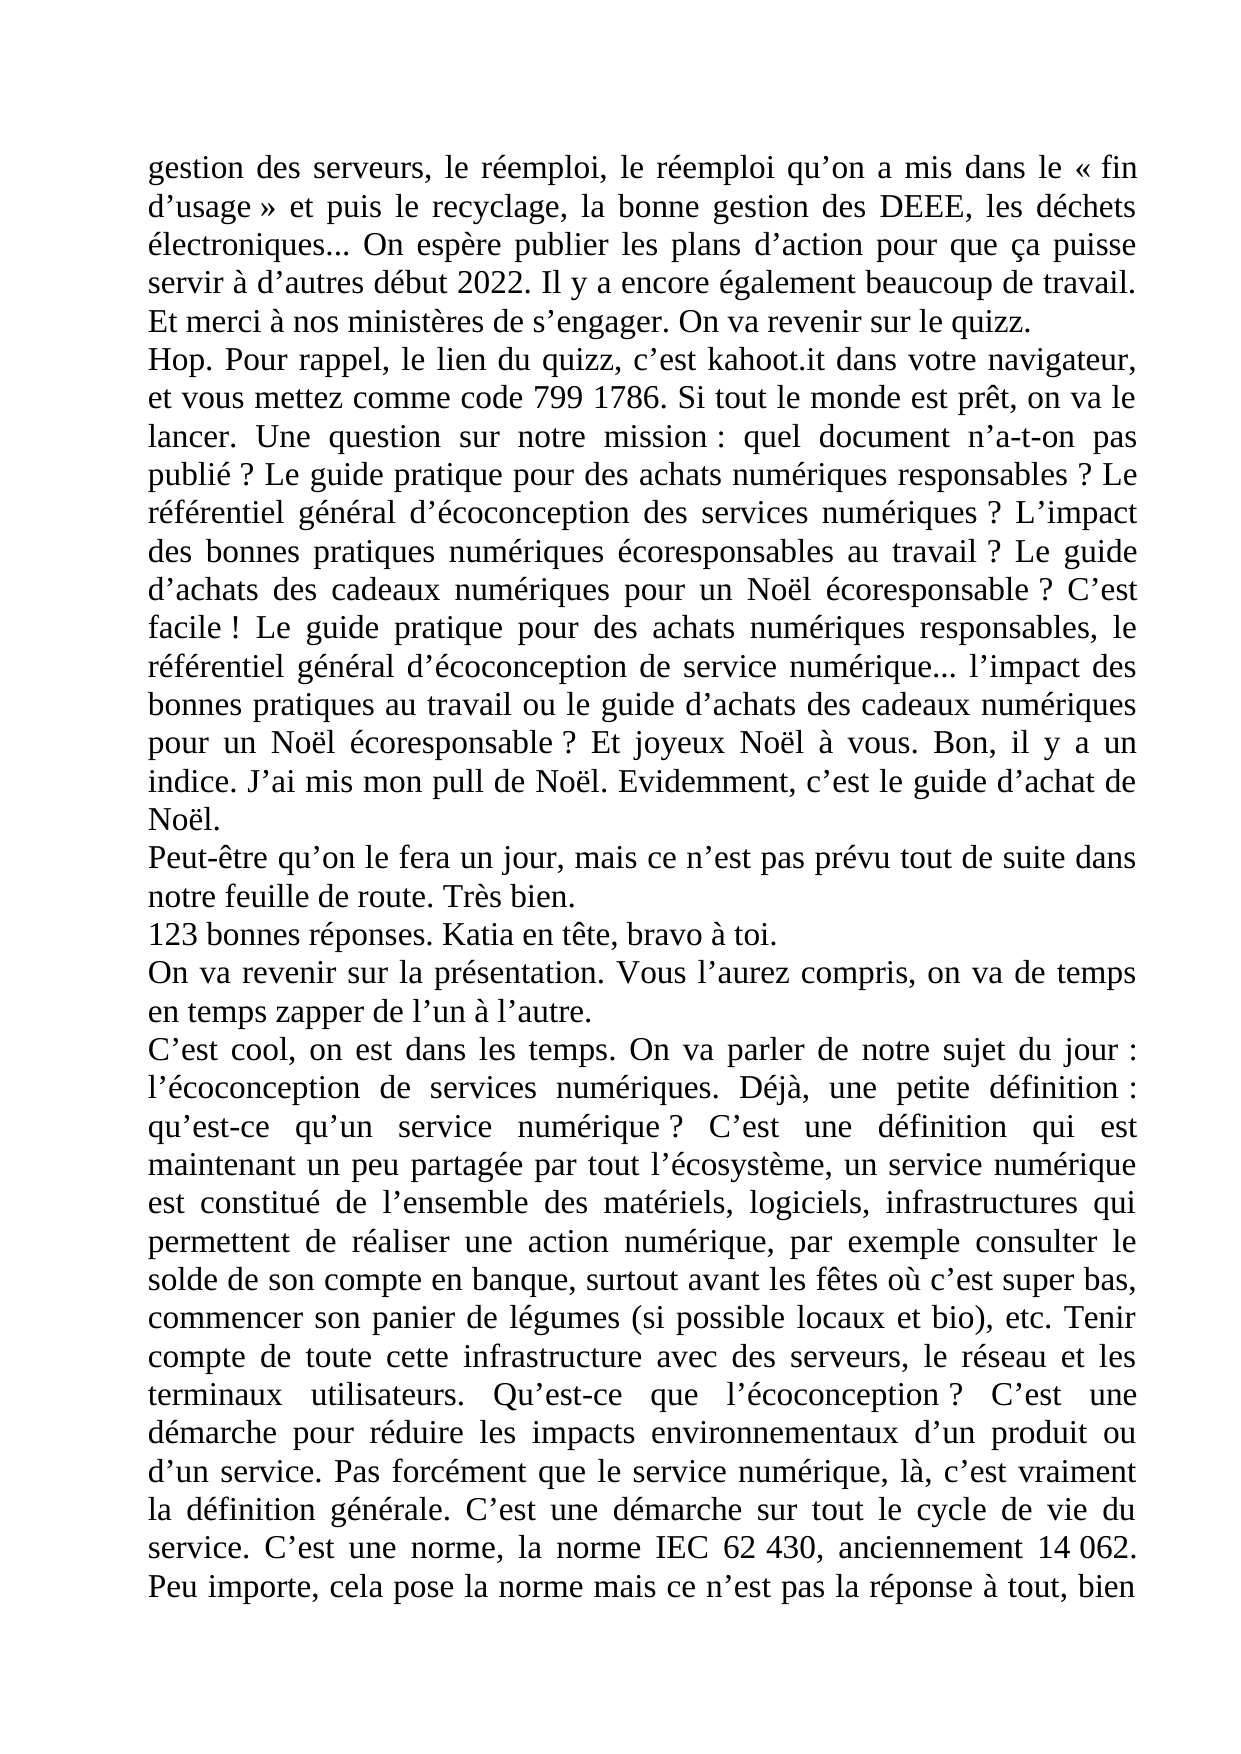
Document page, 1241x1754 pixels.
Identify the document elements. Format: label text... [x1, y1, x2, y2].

text Hop. Pour rappel, le lien du quizz, c’est kahoot.it dans votre navigateur, et vous mettez comme code 799 1786. Si tout le monde est prêt, on va le lancer. Une question sur notre mission : quel document n’a-t-on pas publié ? Le guide pratique pour des achats numériques responsables ? Le référentiel général d’écoconception des services numériques ? L’impact des bonnes pratiques numériques écoresponsables au travail ? Le guide d’achats des cadeaux numériques pour un Noël écoresponsable ? C’est facile ! Le guide pratique pour des achats numériques responsables, le référentiel général d’écoconception de service numérique... l’impact des bonnes pratiques au travail ou le guide d’achats des cadeaux numériques pour un Noël écoresponsable ? Et joyeux Noël à vous. Bon, il y a un indice. J’ai mis mon pull de Noël. Evidemment, c’est le guide d’achat de Noël. [148, 339, 1137, 838]
text Peut-être qu’on le fera un jour, mais ce n’est pas prévu tout de suite dans notre feuille de route. Très bien. [148, 838, 1137, 914]
text C’est cool, on est dans les temps. On va parler de notre sujet du jour : l’écoconception de services numériques. Déjà, une petite définition : qu’est-ce qu’un service numérique ? C’est une définition qui est maintenant un peu partagée par tout l’écosystème, un service numérique est constitué de l’ensemble des matériels, logiciels, infrastructures qui permettent de réaliser une action numérique, par exemple consulter le solde de son compte en banque, surtout avant les fêtes où c’est super bas, commencer son panier de légumes (si possible locaux et bio), etc. Tenir compte de toute cette infrastructure avec des serveurs, le réseau et les terminaux utilisateurs. Qu’est-ce que l’écoconception ? C’est une démarche pour réduire les impacts environnementaux d’un produit ou d’un service. Pas forcément que le service numérique, là, c’est vraiment la définition générale. C’est une démarche sur tout le cycle de vie du service. C’est une norme, la norme IEC 62 430, anciennement 14 062. Peu importe, cela pose la norme mais ce n’est pas la réponse à tout, bien [148, 1029, 1137, 1604]
text 123 bonnes réponses. Katia en tête, bravo à toi. [148, 914, 1137, 953]
text On va revenir sur la présentation. Vous l’aurez compris, on va de temps en temps zapper de l’un à l’autre. [148, 953, 1137, 1029]
text gestion des serveurs, le réemploi, le réemploi qu’on a mis dans le « fin d’usage » et puis le recyclage, la bonne gestion des DEEE, les déchets électroniques... On espère publier les plans d’action pour que ça puisse servir à d’autres début 2022. Il y a encore également beaucoup de travail. Et merci à nos ministères de s’engager. On va revenir sur le quizz. [148, 148, 1137, 339]
